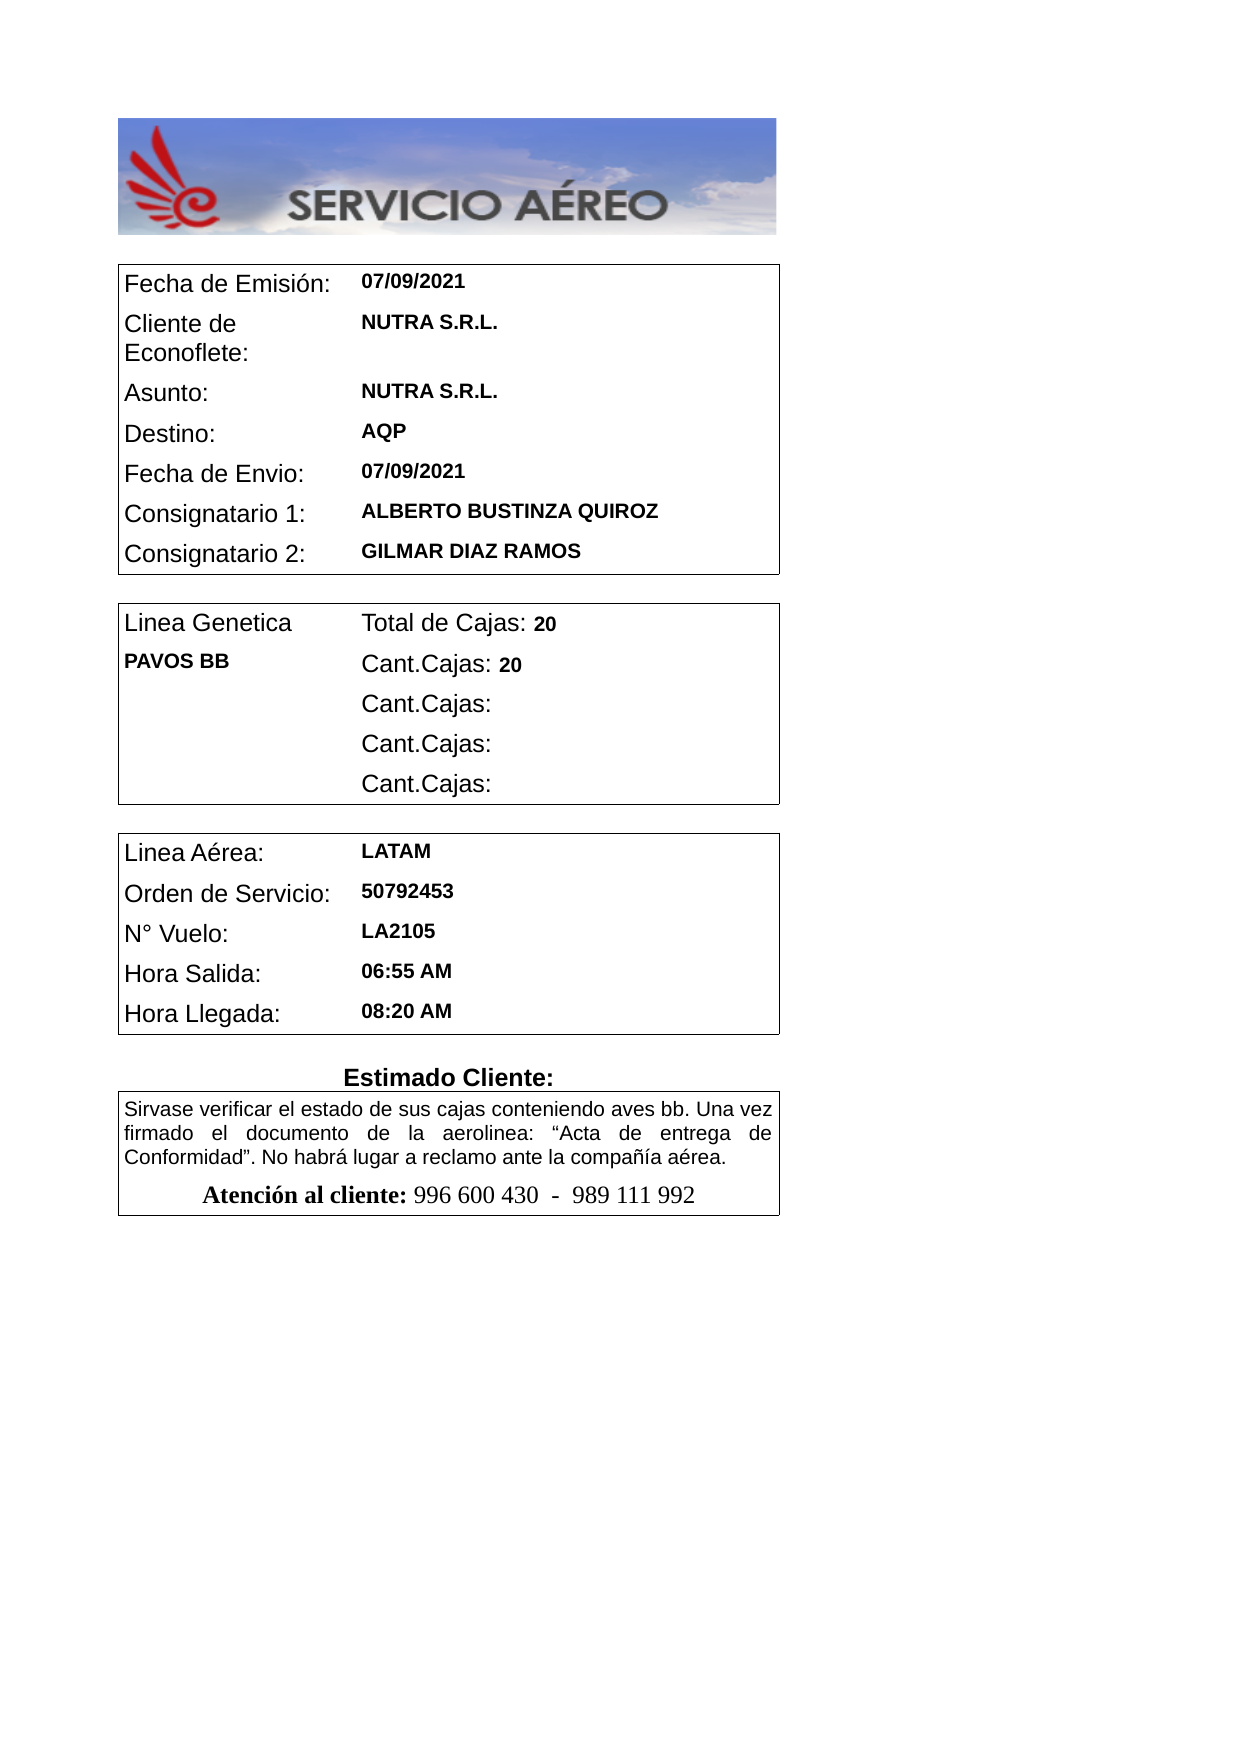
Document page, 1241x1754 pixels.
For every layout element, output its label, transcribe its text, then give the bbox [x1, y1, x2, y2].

table_cell Fecha de Envio: [119, 453, 356, 493]
table_cell 07/09/2021 [356, 453, 779, 493]
table_cell [356, 805, 779, 833]
table_cell NUTRA S.R.L. [356, 373, 779, 413]
table_cell [356, 575, 779, 603]
table_cell Cant.Cajas: [356, 723, 779, 763]
table_cell Cant.Cajas: [356, 683, 779, 723]
table_cell [119, 683, 356, 723]
table_cell [119, 764, 356, 804]
table_cell Sirvase verificar el estado de sus cajas conteniendo aves bb. Una vez firmado el documento de la aerolinea: “Acta de entrega de Conformidad”. No habrá lugar a reclamo ante la compañía aérea. [119, 1092, 779, 1175]
table_cell [118, 575, 356, 603]
table_cell Destino: [119, 413, 356, 453]
table_cell Estimado Cliente: [118, 1035, 779, 1091]
picture [118, 118, 777, 235]
table_cell Hora Salida: [119, 953, 356, 993]
table_cell Atención al cliente: 996 600 430 - 989 111 992 [119, 1175, 779, 1215]
table_header 07/09/2021 [356, 265, 779, 304]
table_cell Linea Aérea: [119, 834, 356, 873]
table_cell [119, 723, 356, 763]
table_cell Orden de Servicio: [119, 873, 356, 913]
table_cell Cliente de Econoflete: [119, 304, 356, 373]
table_cell Hora Llegada: [119, 994, 356, 1034]
table_cell AQP [356, 413, 779, 453]
table_cell Consignatario 1: [119, 493, 356, 533]
table_header Fecha de Emisión: [119, 265, 356, 304]
table_cell Linea Genetica [119, 604, 356, 643]
table_cell Consignatario 2: [119, 534, 356, 574]
table_cell 08:20 AM [356, 994, 779, 1034]
table_cell Total de Cajas: 20 [356, 604, 779, 643]
table_cell GILMAR DIAZ RAMOS [356, 534, 779, 574]
table_cell LATAM [356, 834, 779, 873]
table_cell Cant.Cajas: 20 [356, 643, 779, 683]
table_cell Cant.Cajas: [356, 764, 779, 804]
table_cell ALBERTO BUSTINZA QUIROZ [356, 493, 779, 533]
table_cell 50792453 [356, 873, 779, 913]
table_cell LA2105 [356, 913, 779, 953]
table_cell NUTRA S.R.L. [356, 304, 779, 373]
table_cell Asunto: [119, 373, 356, 413]
table_cell PAVOS BB [119, 643, 356, 683]
table_cell 06:55 AM [356, 953, 779, 993]
table_cell N° Vuelo: [119, 913, 356, 953]
table_cell [118, 805, 356, 833]
